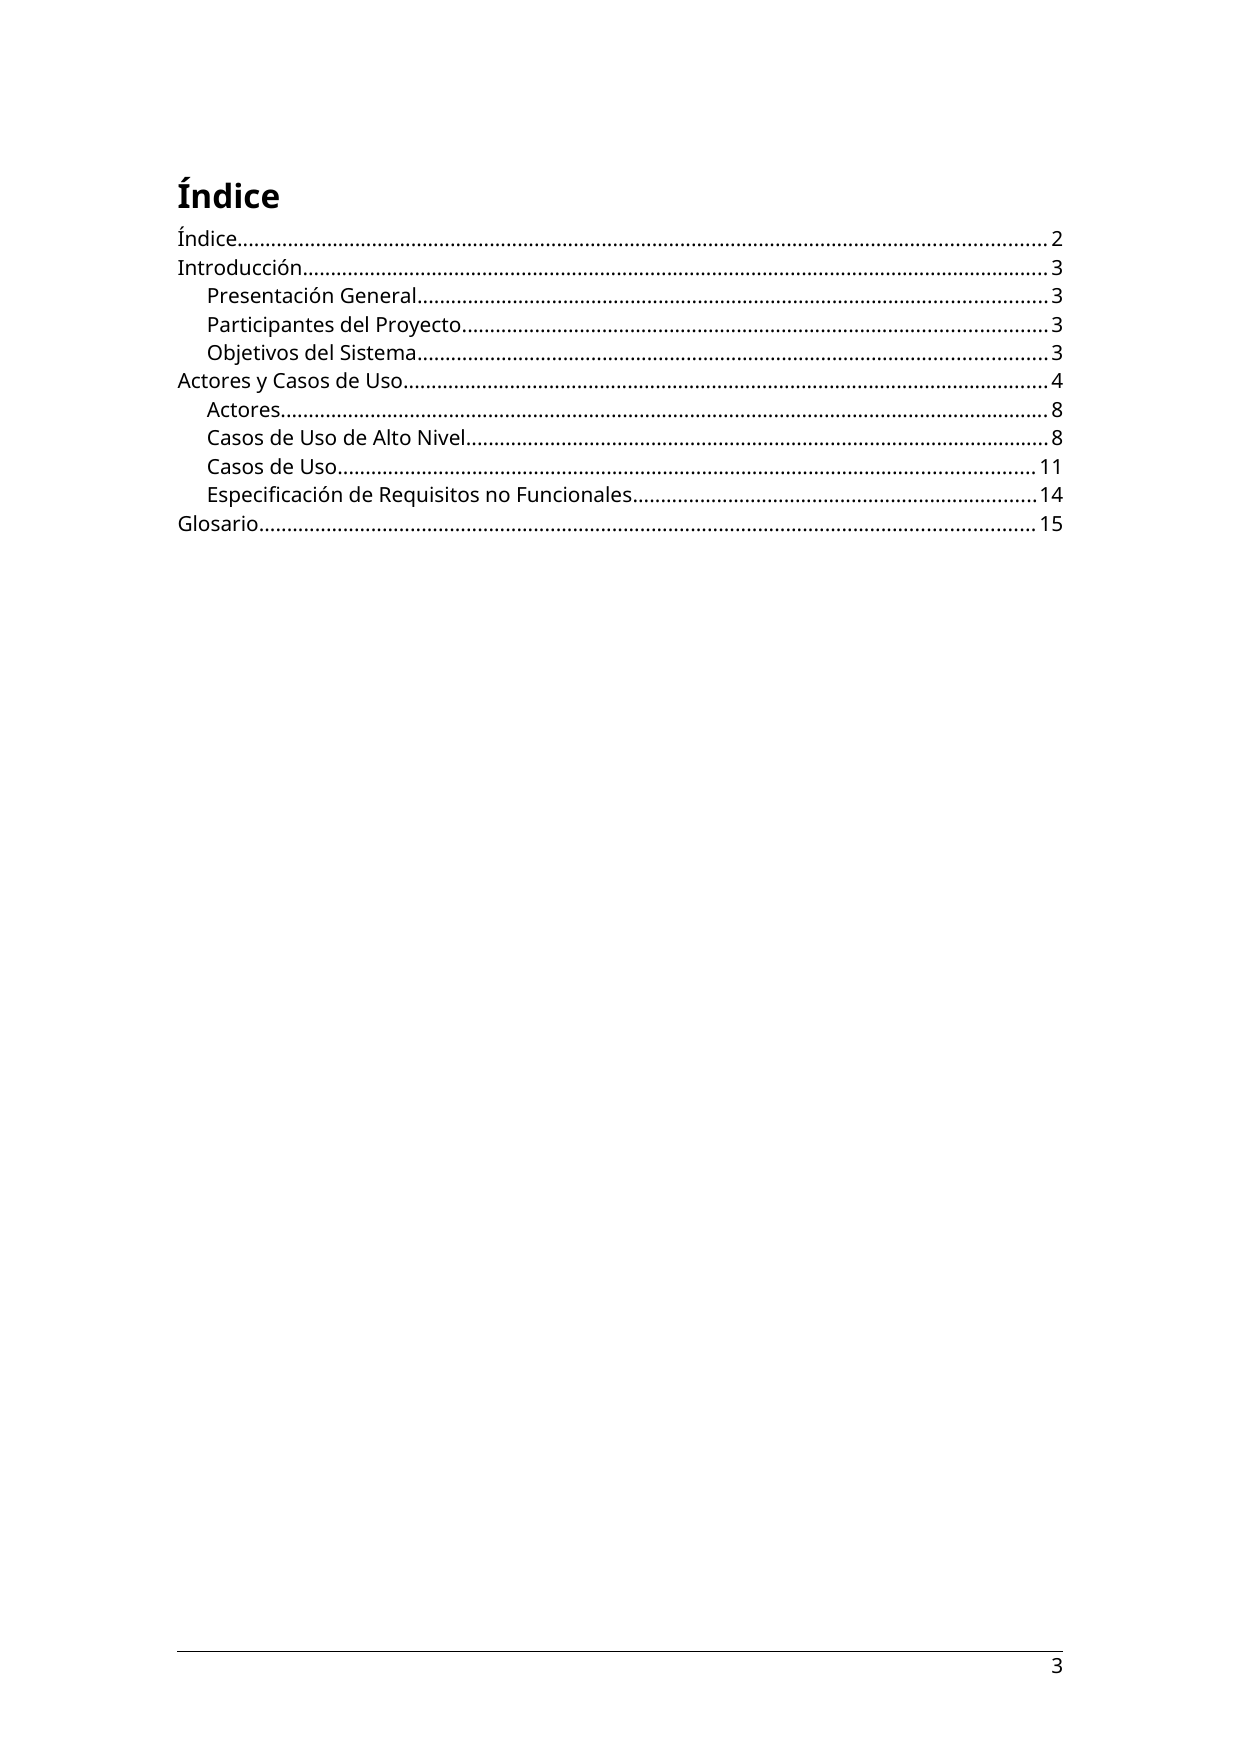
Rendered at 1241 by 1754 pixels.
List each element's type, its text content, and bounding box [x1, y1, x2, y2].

text Casos de Uso 11 [207, 452, 1063, 480]
text Glosario 15 [177, 509, 1063, 537]
text Actores 8 [207, 395, 1063, 423]
text Introducción 3 [177, 253, 1063, 281]
text Objetivos del Sistema 3 [207, 338, 1063, 367]
text Actores y Casos de Uso 4 [177, 367, 1063, 395]
text Participantes del Proyecto 3 [207, 310, 1063, 338]
text Casos de Uso de Alto Nivel 8 [207, 423, 1063, 452]
subtitle Índice [177, 173, 1063, 218]
text Especificación de Requisitos no Funcionales 14 [207, 480, 1063, 509]
text Presentación General 3 [207, 281, 1063, 310]
text Índice 2 [177, 224, 1063, 253]
